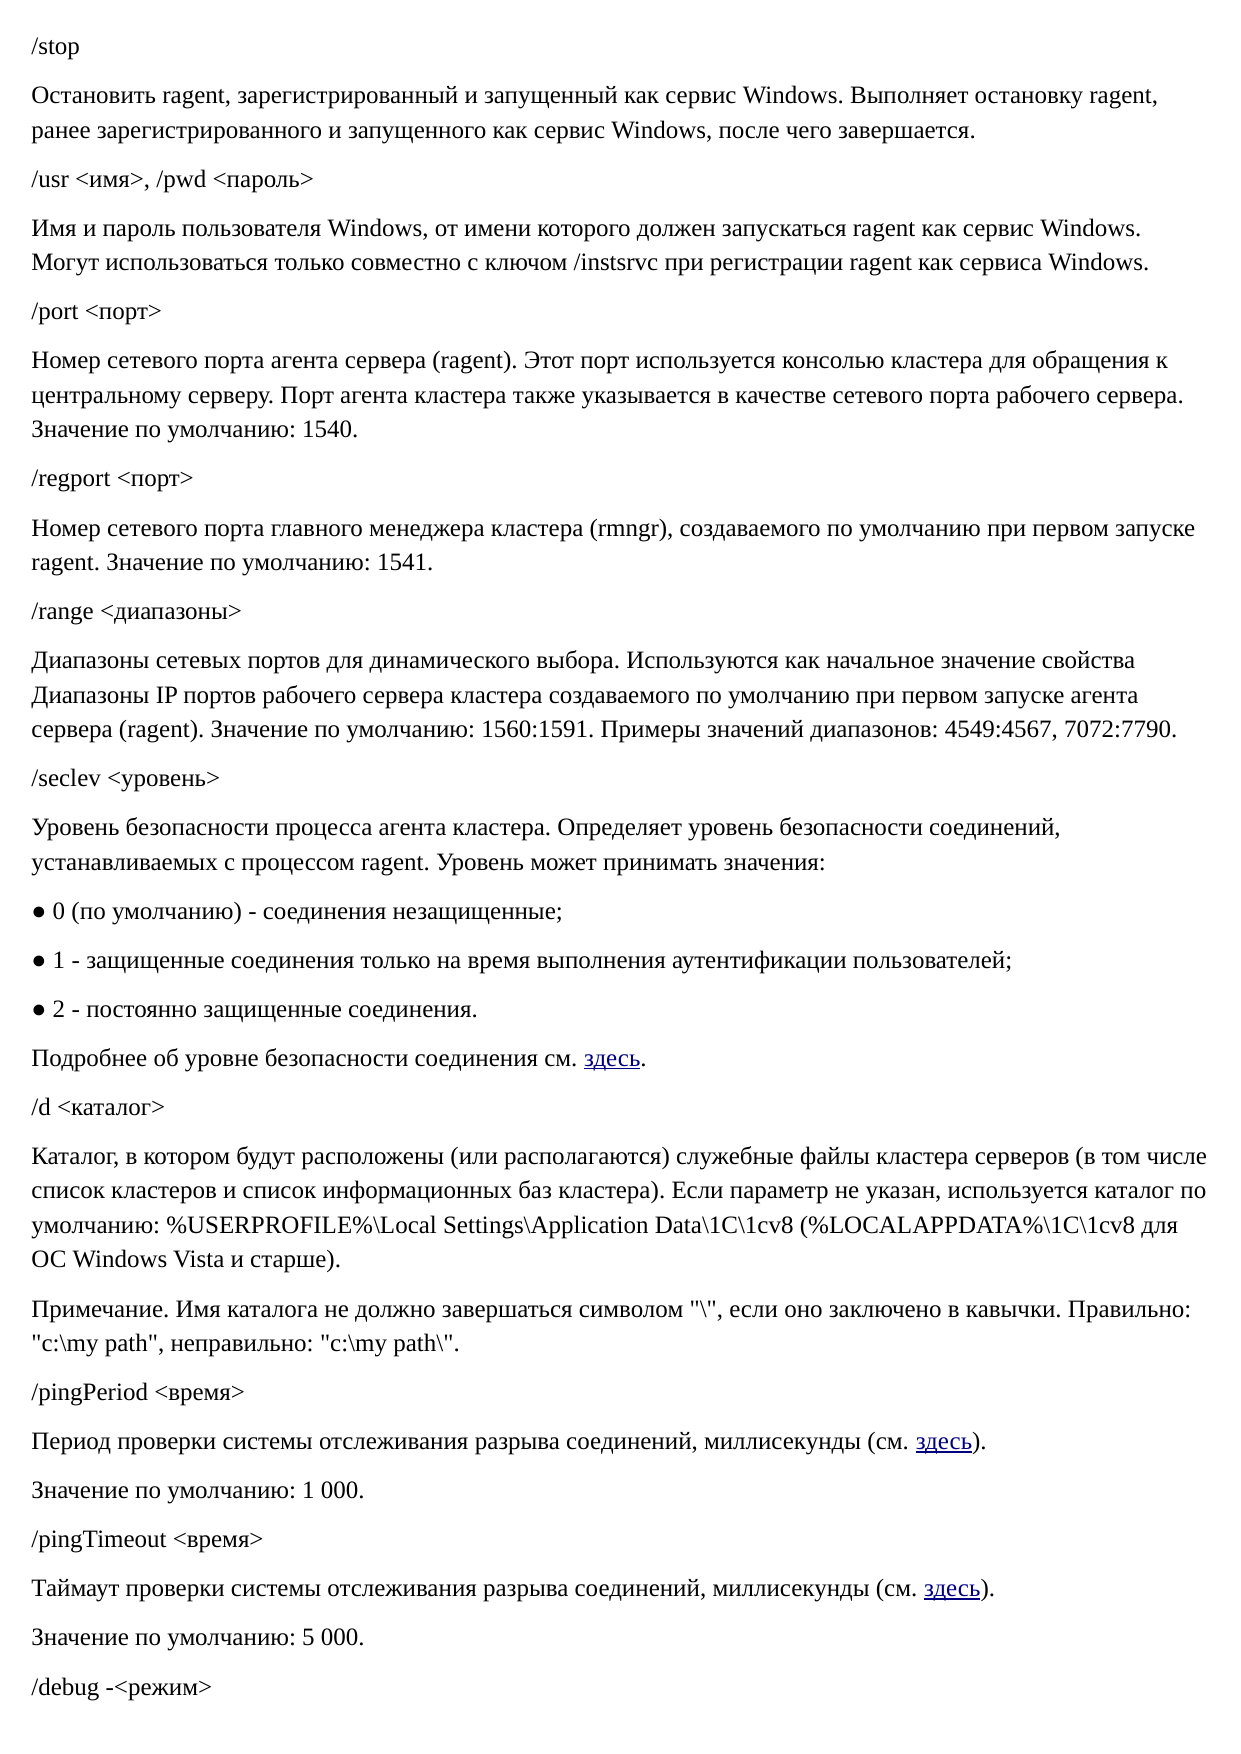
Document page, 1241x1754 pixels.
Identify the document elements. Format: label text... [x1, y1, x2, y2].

text ● 1 ‑ защищенные соединения только на время выполнения аутентификации пользователей; [31, 945, 1212, 974]
text ● 0 (по умолчанию) ‑ соединения незащищенные; [31, 896, 1212, 924]
text Таймаут проверки системы отслеживания разрыва соединений, миллисекунды (см. здесь). [31, 1573, 1212, 1602]
text /regport <порт> [31, 463, 1212, 492]
text Номер сетевого порта главного менеджера кластера (rmngr), создаваемого по умолчанию при первом запуске ragent. Значение по умолчанию: 1541. [31, 513, 1212, 576]
text /seclev <уровень> [31, 763, 1212, 792]
text Диапазоны сетевых портов для динамического выбора. Используются как начальное значение свойства Диапазоны IP портов рабочего сервера кластера создаваемого по умолчанию при первом запуске агента сервера (ragent). Значение по умолчанию: 1560:1591. Примеры значений диапазонов: 4549:4567, 7072:7790. [31, 645, 1212, 743]
text /debug -<режим> [31, 1672, 1212, 1700]
text Период проверки системы отслеживания разрыва соединений, миллисекунды (см. здесь). [31, 1426, 1212, 1455]
text ● 2 ‑ постоянно защищенные соединения. [31, 994, 1212, 1023]
text /usr <имя>, /pwd <пароль> [31, 164, 1212, 193]
text /pingPeriod <время> [31, 1377, 1212, 1406]
text /pingTimeout <время> [31, 1524, 1212, 1553]
text Уровень безопасности процесса агента кластера. Определяет уровень безопасности соединений, устанавливаемых с процессом ragent. Уровень может принимать значения: [31, 812, 1212, 876]
text Подробнее об уровне безопасности соединения см. здесь. [31, 1043, 1212, 1072]
text /stop [31, 31, 1212, 60]
text /port <порт> [31, 296, 1212, 325]
text Остановить ragent, зарегистрированный и запущенный как сервис Windows. Выполняет остановку ragent, ранее зарегистрированного и запущенного как сервис Windows, после чего завершается. [31, 80, 1212, 143]
text Имя и пароль пользователя Windows, от имени которого должен запускаться ragent как сервис Windows. Могут использоваться только совместно с ключом /instsrvc при регистрации ragent как сервиса Windows. [31, 213, 1212, 276]
text /range <диапазоны> [31, 596, 1212, 625]
text Каталог, в котором будут расположены (или располагаются) служебные файлы кластера серверов (в том числе список кластеров и список информационных баз кластера). Если параметр не указан, используется каталог по умолчанию: %USERPROFILE%\Local Settings\Application Data\1C\1cv8 (%LOCALAPPDATA%\1C\1cv8 для ОС Windows Vista и старше). [31, 1141, 1212, 1273]
text Примечание. Имя каталога не должно завершаться символом "\", если оно заключено в кавычки. Правильно: "c:\my path", неправильно: "c:\my path\". [31, 1294, 1212, 1357]
text Номер сетевого порта агента сервера (ragent). Этот порт используется консолью кластера для обращения к центральному серверу. Порт агента кластера также указывается в качестве сетевого порта рабочего сервера. Значение по умолчанию: 1540. [31, 346, 1212, 443]
text Значение по умолчанию: 5 000. [31, 1622, 1212, 1651]
text /d <каталог> [31, 1092, 1212, 1121]
text Значение по умолчанию: 1 000. [31, 1475, 1212, 1504]
